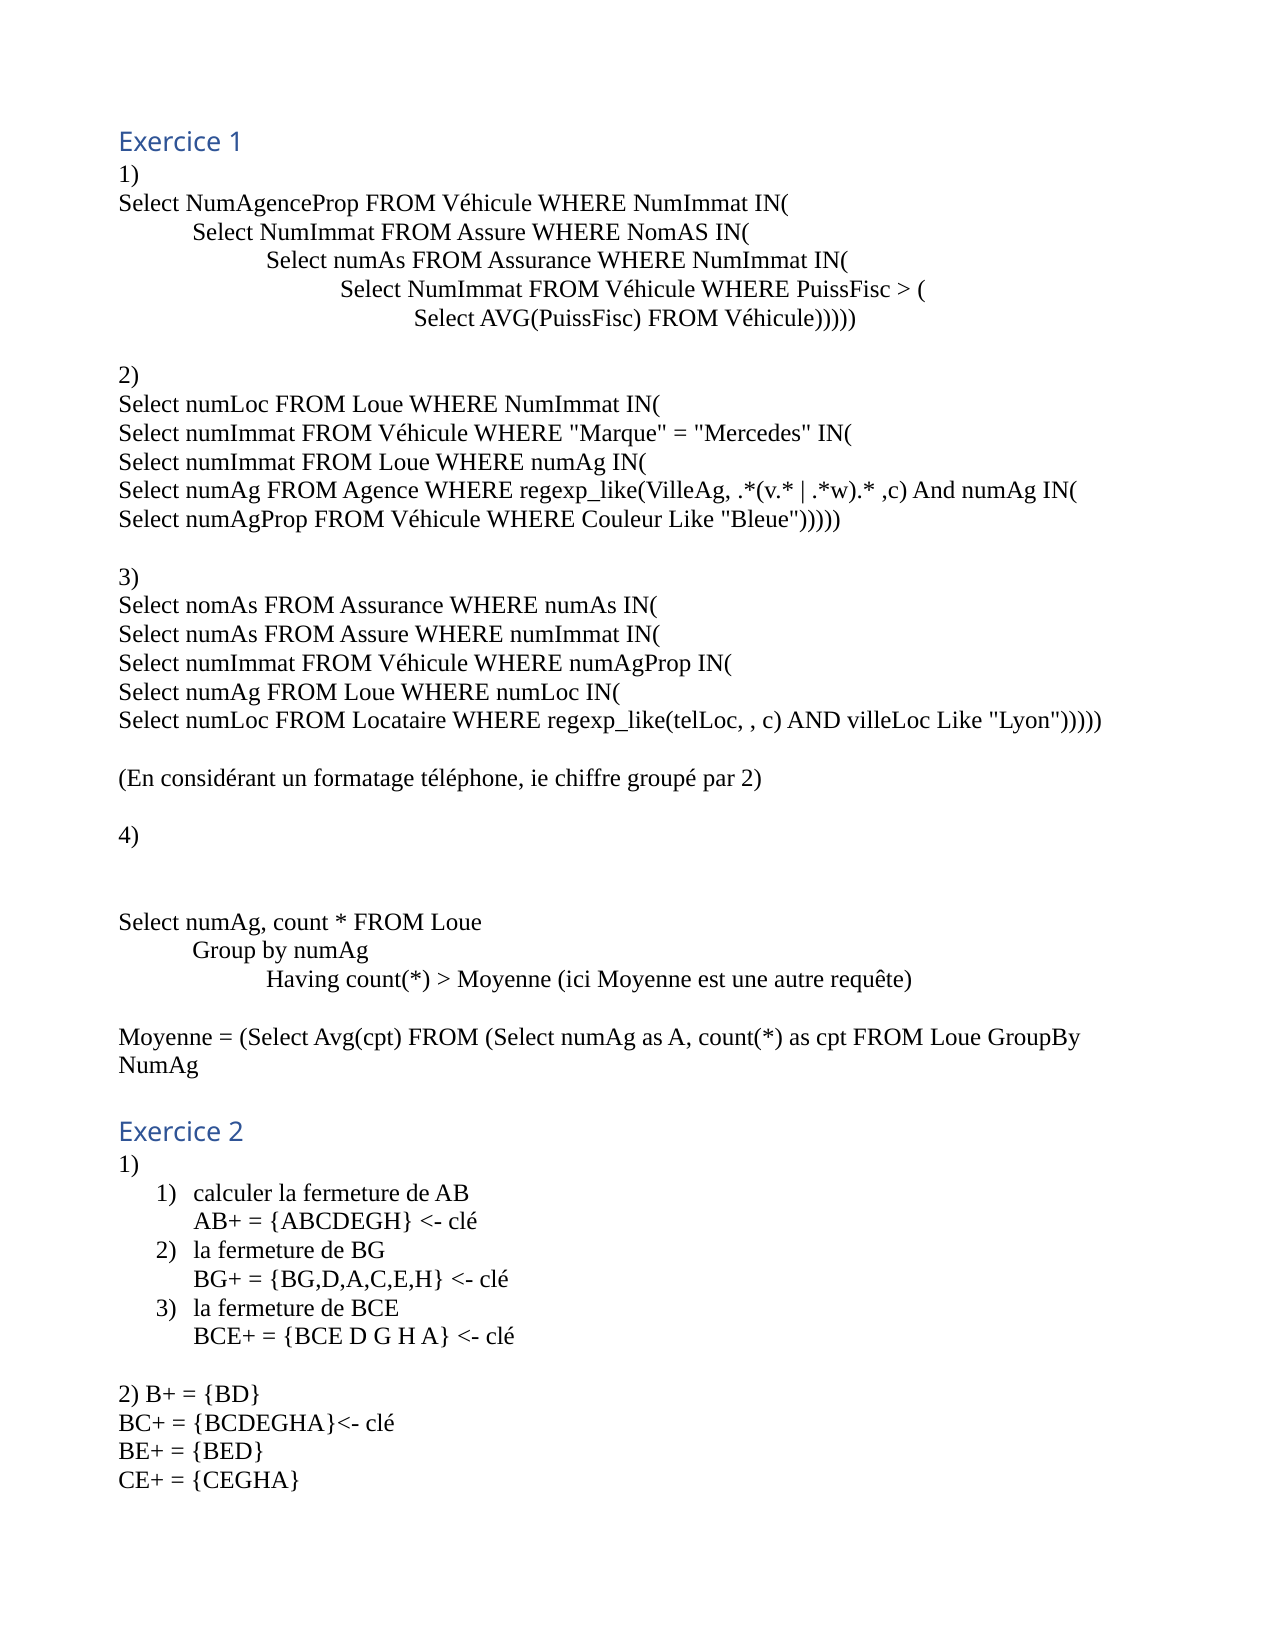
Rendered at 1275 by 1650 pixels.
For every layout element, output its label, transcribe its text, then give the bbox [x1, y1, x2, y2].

text 1) [118, 159, 1157, 188]
subtitle Exercice 1 [118, 122, 1157, 159]
list la fermeture de BG [156, 1235, 1157, 1264]
text AB+ = {ABCDEGH} <- clé [193, 1206, 1157, 1235]
text Select numLoc FROM Loue WHERE NumImmat IN( [118, 389, 1157, 418]
text Select numImmat FROM Véhicule WHERE "Marque" = "Mercedes" IN( [118, 418, 1157, 447]
text Select numAg FROM Agence WHERE regexp_like(VilleAg, .*(v.* | .*w).* ,c) And numAg IN( [118, 475, 1157, 504]
text Group by numAg [118, 935, 1157, 964]
text Select numImmat FROM Loue WHERE numAg IN( [118, 447, 1157, 475]
subtitle Exercice 2 [118, 1112, 1157, 1149]
text Moyenne = (Select Avg(cpt) FROM (Select numAg as A, count(*) as cpt FROM Loue GroupBy NumAg [118, 1022, 1157, 1079]
text BE+ = {BED} [118, 1436, 1157, 1465]
list la fermeture de BCE [156, 1293, 1157, 1321]
text CE+ = {CEGHA} [118, 1465, 1157, 1494]
text 4) [118, 820, 1157, 849]
text Select nomAs FROM Assurance WHERE numAs IN( [118, 590, 1157, 619]
text Select NumImmat FROM Véhicule WHERE PuissFisc > ( [340, 274, 1157, 303]
text 2) [118, 360, 1157, 389]
text Select numImmat FROM Véhicule WHERE numAgProp IN( [118, 648, 1157, 677]
text 1) [118, 1149, 1157, 1178]
list calculer la fermeture de AB [156, 1178, 1157, 1206]
text Select numLoc FROM Locataire WHERE regexp_like(telLoc, , c) AND villeLoc Like "Lyon"))))) [118, 705, 1157, 734]
text Having count(*) > Moyenne (ici Moyenne est une autre requête) [118, 964, 1157, 993]
text Select numAg, count * FROM Loue [118, 907, 1157, 935]
text Select numAs FROM Assurance WHERE NumImmat IN( [192, 245, 1157, 274]
text Select numAg FROM Loue WHERE numLoc IN( [118, 677, 1157, 705]
text Select AVG(PuissFisc) FROM Véhicule))))) [340, 303, 1157, 332]
text BC+ = {BCDEGHA}<- clé [118, 1408, 1157, 1436]
text Select numAs FROM Assure WHERE numImmat IN( [118, 619, 1157, 648]
text 2) B+ = {BD} [118, 1379, 1157, 1408]
text 3) [118, 562, 1157, 590]
text Select numAgProp FROM Véhicule WHERE Couleur Like "Bleue"))))) [118, 504, 1157, 533]
text Select NumImmat FROM Assure WHERE NomAS IN( [118, 217, 1157, 245]
text BG+ = {BG,D,A,C,E,H} <- clé [193, 1264, 1157, 1293]
text (En considérant un formatage téléphone, ie chiffre groupé par 2) [118, 763, 1157, 792]
text BCE+ = {BCE D G H A} <- clé [193, 1321, 1157, 1350]
text Select NumAgenceProp FROM Véhicule WHERE NumImmat IN( [118, 188, 1157, 217]
